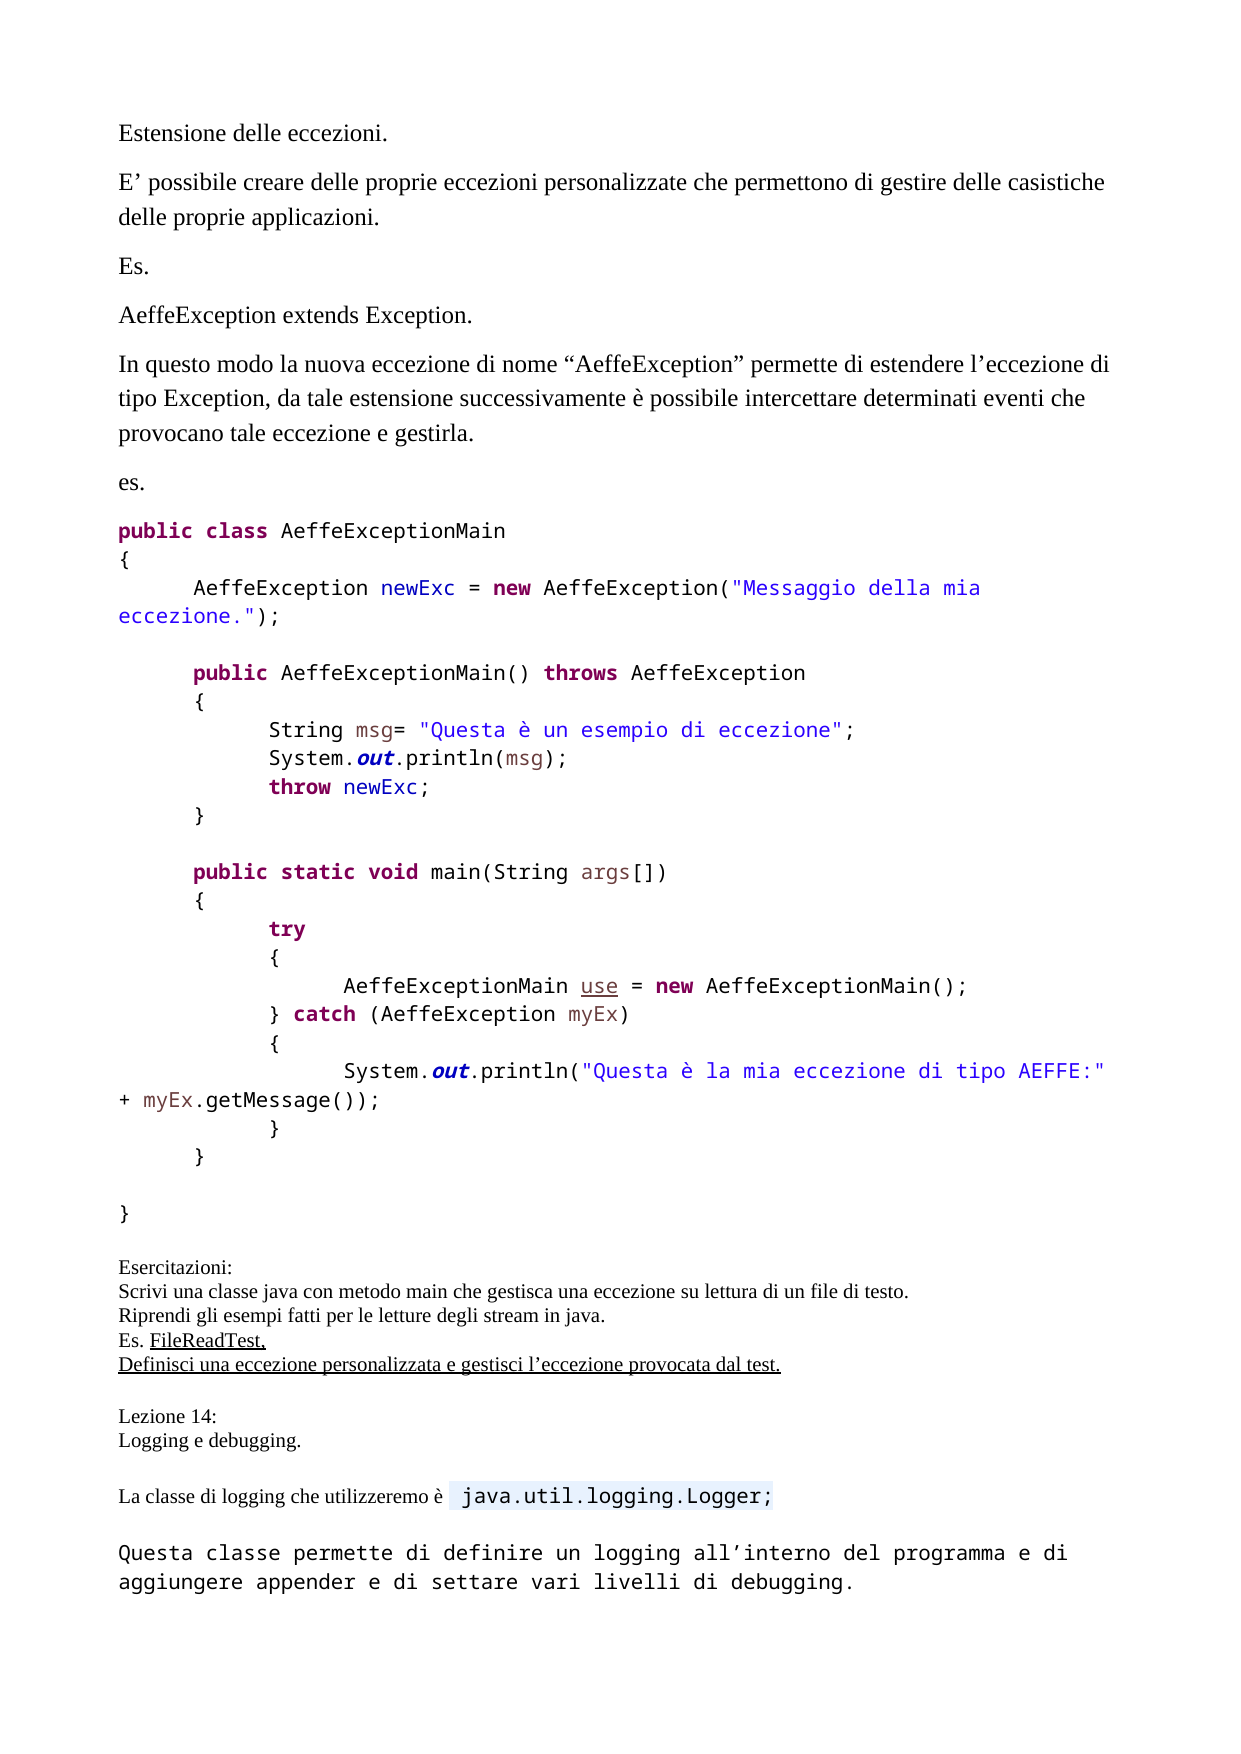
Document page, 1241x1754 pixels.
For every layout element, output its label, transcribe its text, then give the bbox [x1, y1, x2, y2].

text es. [118, 467, 1122, 496]
text Definisci una eccezione personalizzata e gestisci l’eccezione provocata dal test. [118, 1352, 1122, 1376]
text Logging e debugging. [118, 1428, 1122, 1452]
text System.out.println(msg); [118, 743, 1122, 772]
text { [118, 886, 1122, 914]
text } [118, 1198, 1122, 1227]
text Lezione 14: [118, 1404, 1122, 1428]
text AeffeException newExc = new AeffeException("Messaggio della mia eccezione."); [118, 573, 1122, 630]
text } [118, 1142, 1122, 1170]
text Esercitazioni: [118, 1255, 1122, 1279]
text public static void main(String args[]) [118, 857, 1122, 886]
text Riprendi gli esempi fatti per le letture degli stream in java. [118, 1303, 1122, 1327]
text Scrivi una classe java con metodo main che gestisca una eccezione su lettura di un file di testo. [118, 1279, 1122, 1303]
text public class AeffeExceptionMain [118, 516, 1122, 544]
text Es. FileReadTest, [118, 1327, 1122, 1352]
text } [118, 1113, 1122, 1142]
text } catch (AeffeException myEx) [118, 999, 1122, 1028]
text throw newExc; [118, 772, 1122, 800]
text try [118, 914, 1122, 942]
text String msg= "Questa è un esempio di eccezione"; [118, 715, 1122, 743]
text { [118, 687, 1122, 715]
text La classe di logging che utilizzeremo è java.util.logging.Logger; [118, 1481, 1122, 1510]
text System.out.println("Questa è la mia eccezione di tipo AEFFE:" + myEx.getMessage()); [118, 1056, 1122, 1113]
text { [118, 544, 1122, 573]
text Estensione delle eccezioni. [118, 118, 1122, 147]
text public AeffeExceptionMain() throws AeffeException [118, 658, 1122, 687]
text } [118, 800, 1122, 829]
text AeffeException extends Exception. [118, 300, 1122, 328]
text E’ possibile creare delle proprie eccezioni personalizzate che permettono di gestire delle casistiche delle proprie applicazioni. [118, 167, 1122, 230]
text Questa classe permette di definire un logging all’interno del programma e di aggiungere appender e di settare vari livelli di debugging. [118, 1538, 1122, 1595]
text AeffeExceptionMain use = new AeffeExceptionMain(); [118, 971, 1122, 999]
text { [118, 1028, 1122, 1056]
text In questo modo la nuova eccezione di nome “AeffeException” permette di estendere l’eccezione di tipo Exception, da tale estensione successivamente è possibile intercettare determinati eventi che provocano tale eccezione e gestirla. [118, 349, 1122, 447]
text Es. [118, 251, 1122, 279]
text { [118, 942, 1122, 971]
